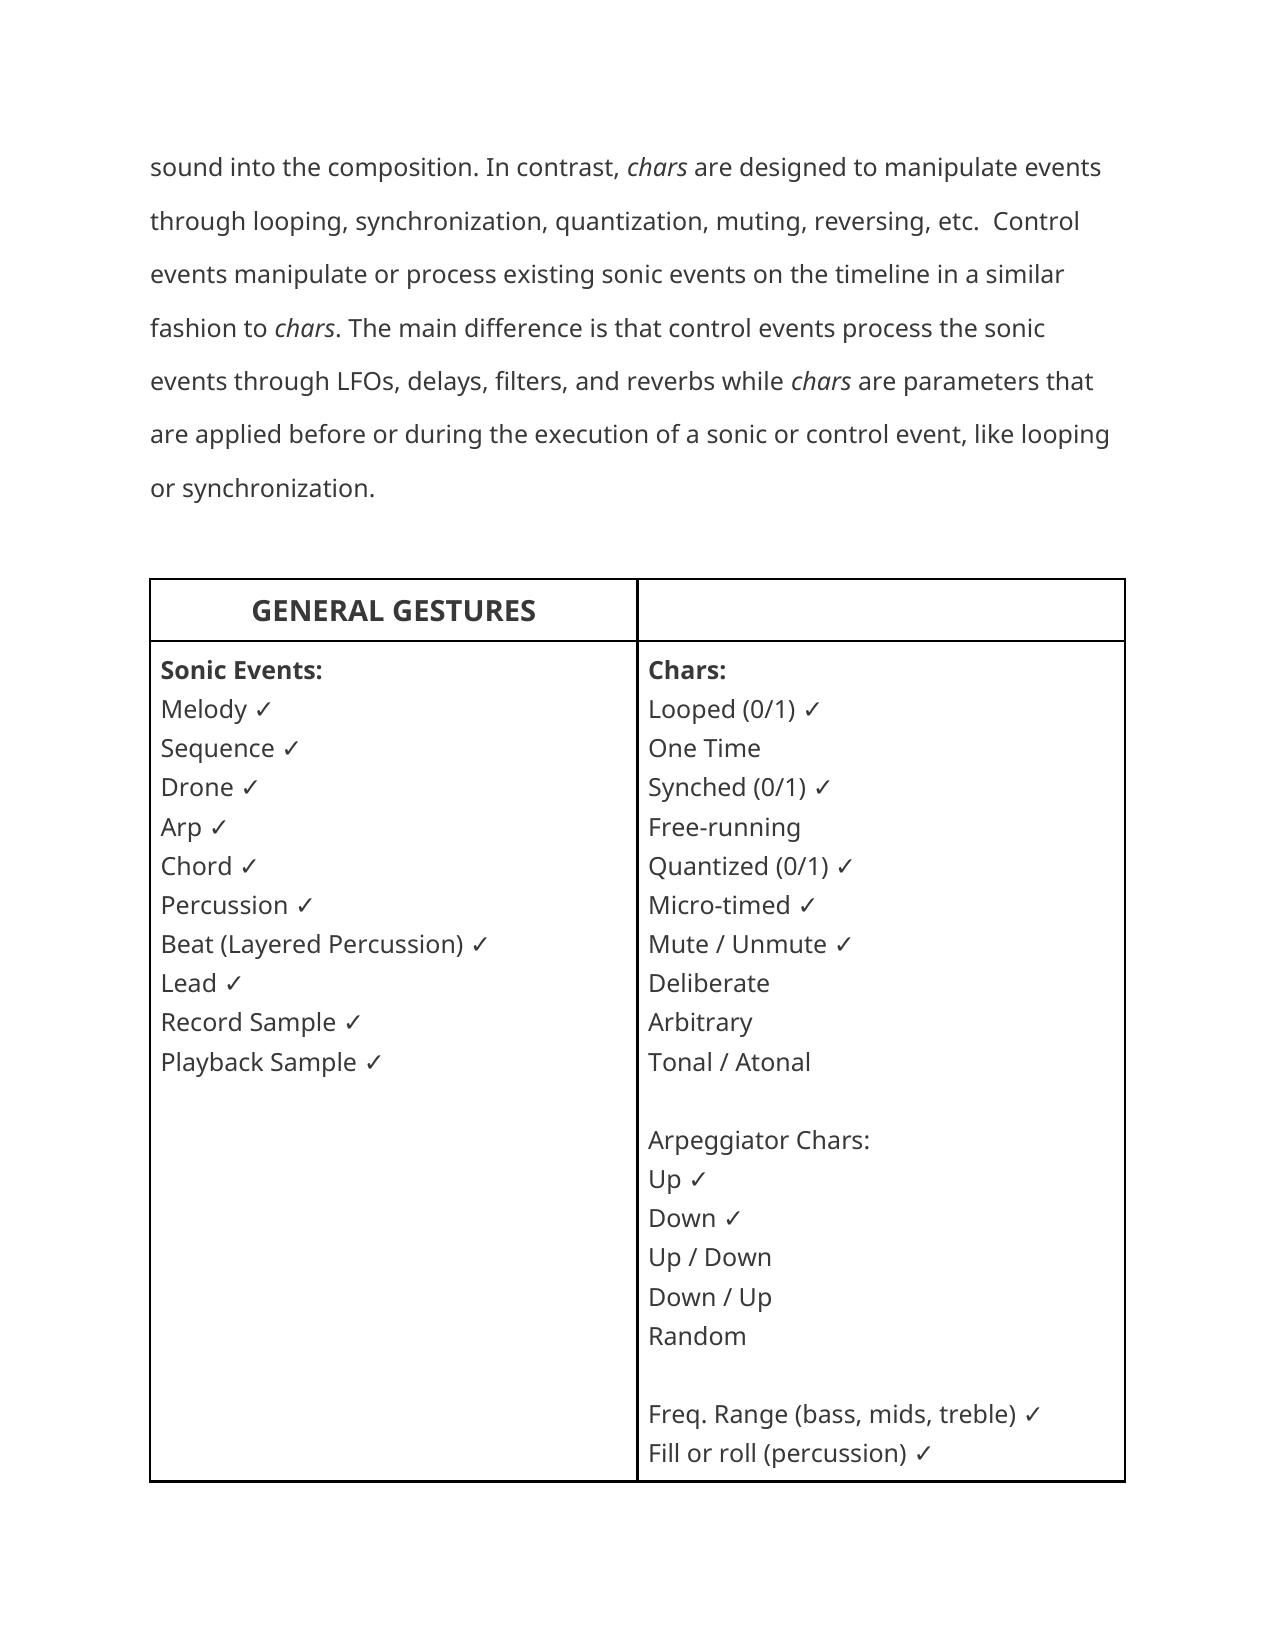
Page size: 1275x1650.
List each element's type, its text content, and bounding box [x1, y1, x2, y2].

table_header GENERAL GESTURES [151, 580, 636, 640]
table_cell Chars: Looped (0/1) ✓ One Time Synched (0/1) ✓ Free-running Quantized (0/1) ✓ Micro-timed ✓ Mute / Unmute ✓ Deliberate Arbitrary Tonal / Atonal Arpeggiator Chars: Up ✓ Down ✓ Up / Down Down / Up Random Freq. Range (bass, mids, treble) ✓ Fill or roll (percussion) ✓ [639, 642, 1124, 1480]
table_cell Sonic Events: Melody ✓ Sequence ✓ Drone ✓ Arp ✓ Chord ✓ Percussion ✓ Beat (Layered Percussion) ✓ Lead ✓ Record Sample ✓ Playback Sample ✓ [151, 642, 636, 1480]
table_header [639, 580, 1124, 640]
text sound into the composition. In contrast, chars are designed to manipulate events through looping, synchronization, quantization, muting, reversing, etc. Control events manipulate or process existing sonic events on the timeline in a similar fashion to chars. The main difference is that control events process the sonic events through LFOs, delays, filters, and reverbs while chars are parameters that are applied before or during the execution of a sonic or control event, like looping or synchronization. [150, 150, 1125, 505]
